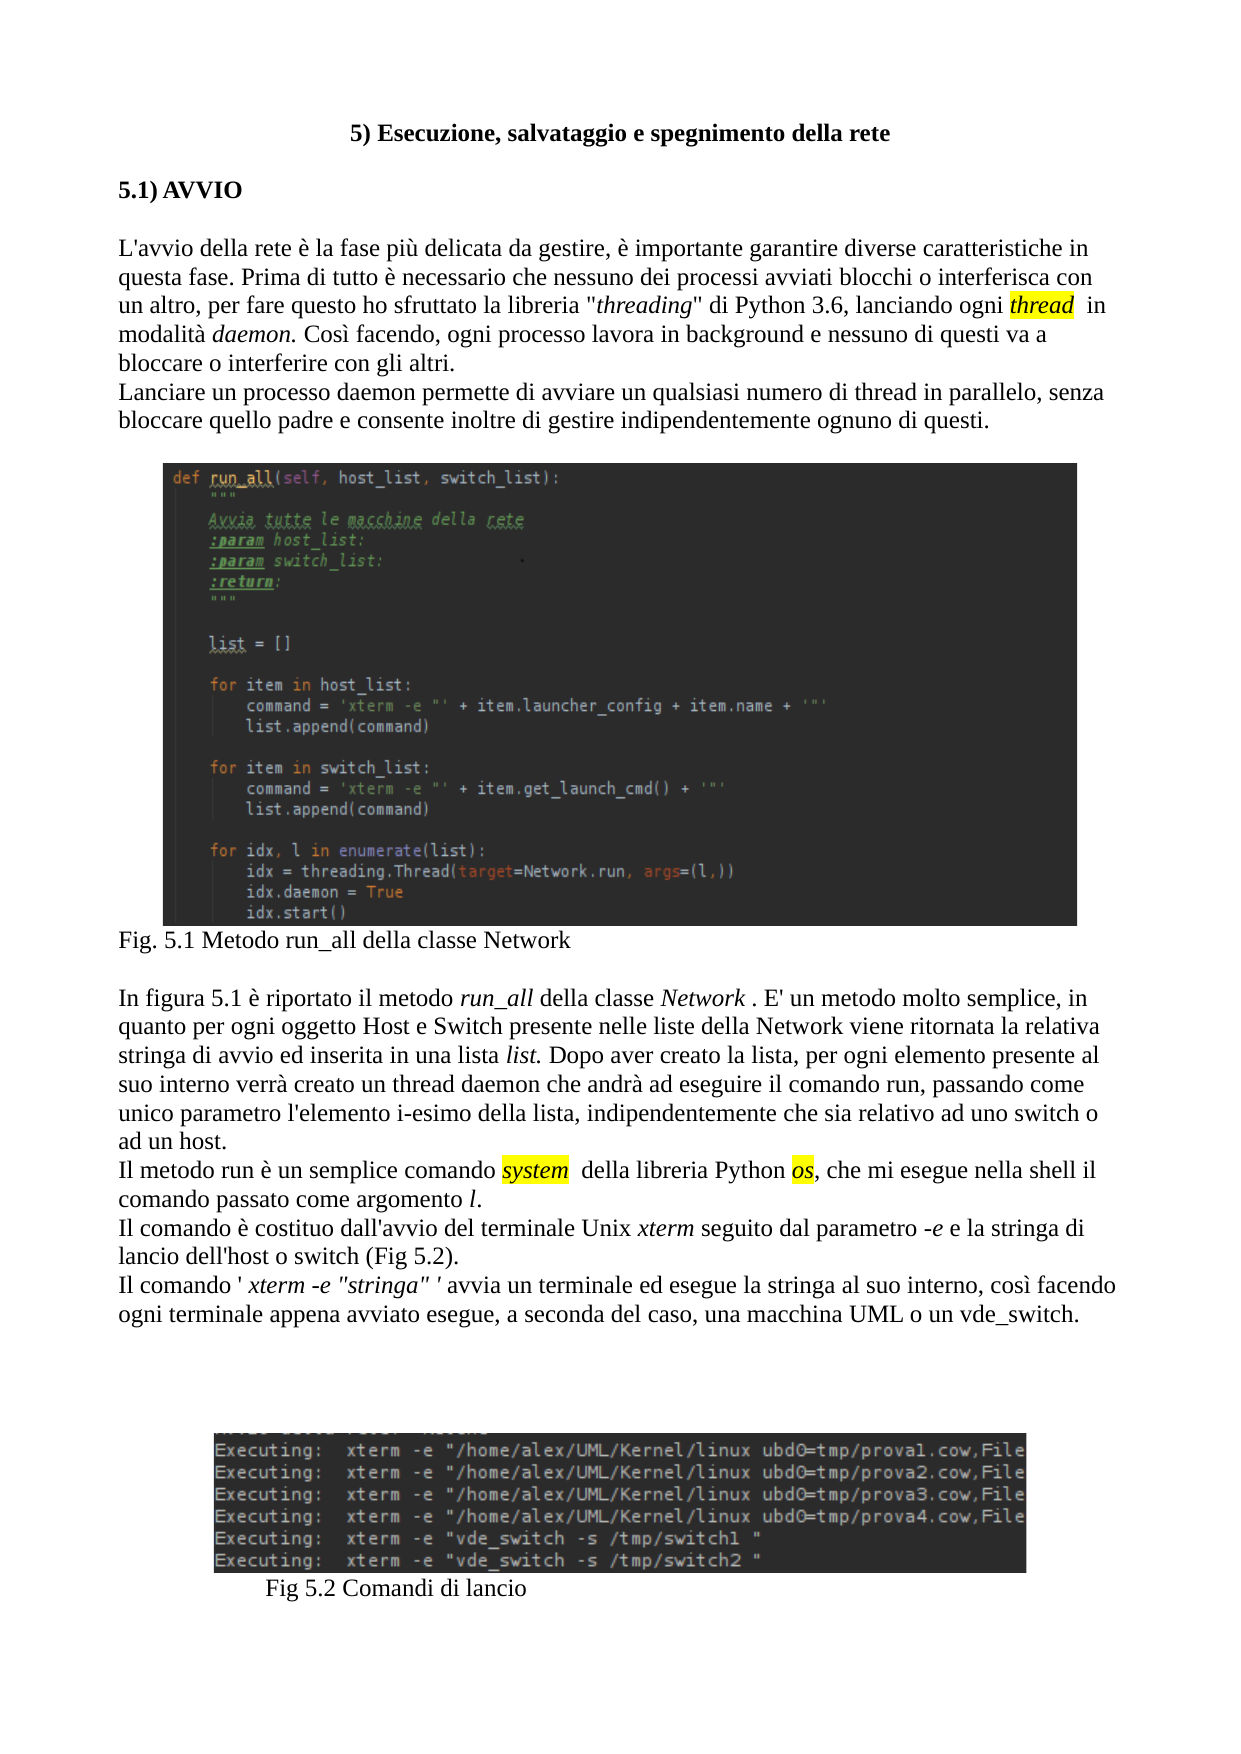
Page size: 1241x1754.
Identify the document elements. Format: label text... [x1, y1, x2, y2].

text Il comando è costituo dall'avvio del terminale Unix xterm seguito dal parametro -e e la stringa di lancio dell'host o switch (Fig 5.2). [118, 1213, 1122, 1270]
text Lanciare un processo daemon permette di avviare un qualsiasi numero di thread in parallelo, senza bloccare quello padre e consente inoltre di gestire indipendentemente ognuno di questi. [118, 377, 1122, 434]
text Fig 5.2 Comandi di lancio [118, 1414, 1122, 1602]
text L'avvio della rete è la fase più delicata da gestire, è importante garantire diverse caratteristiche in questa fase. Prima di tutto è necessario che nessuno dei processi avviati blocchi o interferisca con un altro, per fare questo ho sfruttato la libreria "threading" di Python 3.6, lanciando ogni thread in modalità daemon. Così facendo, ogni processo lavora in background e nessuno di questi va a bloccare o interferire con gli altri. [118, 233, 1122, 377]
text Il metodo run è un semplice comando system della libreria Python os, che mi esegue nella shell il comando passato come argomento l. [118, 1155, 1122, 1213]
text Fig. 5.1 Metodo run_all della classe Network [118, 463, 1122, 954]
text In figura 5.1 è riportato il metodo run_all della classe Network . E' un metodo molto semplice, in quanto per ogni oggetto Host e Switch presente nelle liste della Network viene ritornata la relativa stringa di avvio ed inserita in una lista list. Dopo aver creato la lista, per ogni elemento presente al suo interno verrà creato un thread daemon che andrà ad eseguire il comando run, passando come unico parametro l'elemento i-esimo della lista, indipendentemente che sia relativo ad uno switch o ad un host. [118, 983, 1122, 1155]
text 5) Esecuzione, salvataggio e spegnimento della rete [118, 118, 1122, 147]
text Il comando ' xterm -e "stringa" ' avvia un terminale ed esegue la stringa al suo interno, così facendo ogni terminale appena avviato esegue, a seconda del caso, una macchina UML o un vde_switch. [118, 1270, 1122, 1328]
text 5.1) AVVIO [118, 176, 1122, 204]
